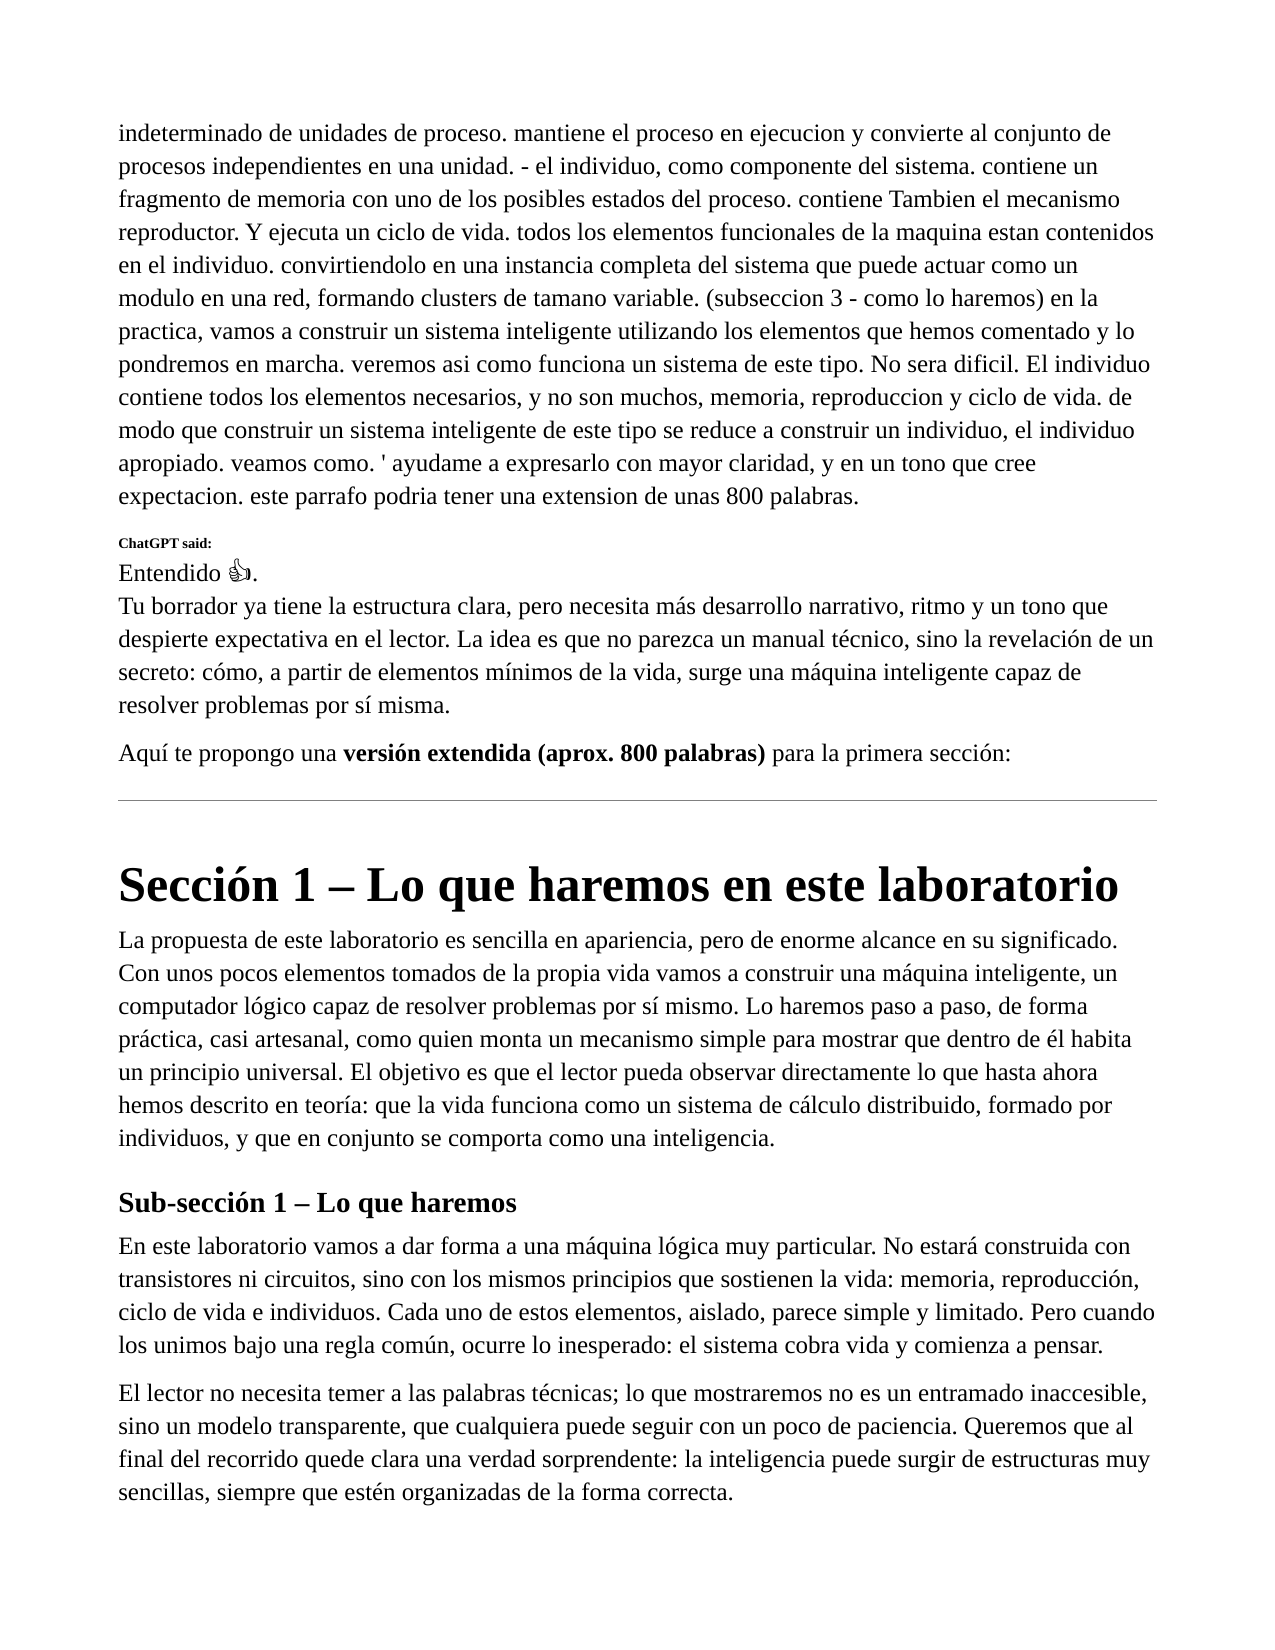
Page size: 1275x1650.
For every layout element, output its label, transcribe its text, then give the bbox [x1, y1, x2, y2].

subtitle Sub-sección 1 – Lo que haremos [118, 1185, 1157, 1219]
subtitle ChatGPT said: [118, 535, 1157, 552]
text En este laboratorio vamos a dar forma a una máquina lógica muy particular. No estará construida con transistores ni circuitos, sino con los mismos principios que sostienen la vida: memoria, reproducción, ciclo de vida e individuos. Cada uno de estos elementos, aislado, parece simple y limitado. Pero cuando los unimos bajo una regla común, ocurre lo inesperado: el sistema cobra vida y comienza a pensar. [118, 1231, 1157, 1359]
subtitle Sección 1 – Lo que haremos en este laboratorio [118, 855, 1157, 912]
text Entendido 👍. Tu borrador ya tiene la estructura clara, pero necesita más desarrollo narrativo, ritmo y un tono que despierte expectativa en el lector. La idea es que no parezca un manual técnico, sino la revelación de un secreto: cómo, a partir de elementos mínimos de la vida, surge una máquina inteligente capaz de resolver problemas por sí misma. [118, 558, 1157, 719]
text El lector no necesita temer a las palabras técnicas; lo que mostraremos no es un entramado inaccesible, sino un modelo transparente, que cualquiera puede seguir con un poco de paciencia. Queremos que al final del recorrido quede clara una verdad sorprendente: la inteligencia puede surgir de estructuras muy sencillas, siempre que estén organizadas de la forma correcta. [118, 1378, 1157, 1506]
text La propuesta de este laboratorio es sencilla en apariencia, pero de enorme alcance en su significado. Con unos pocos elementos tomados de la propia vida vamos a construir una máquina inteligente, un computador lógico capaz de resolver problemas por sí mismo. Lo haremos paso a paso, de forma práctica, casi artesanal, como quien monta un mecanismo simple para mostrar que dentro de él habita un principio universal. El objetivo es que el lector pueda observar directamente lo que hasta ahora hemos descrito en teoría: que la vida funciona como un sistema de cálculo distribuido, formado por individuos, y que en conjunto se comporta como una inteligencia. [118, 925, 1157, 1152]
text indeterminado de unidades de proceso. mantiene el proceso en ejecucion y convierte al conjunto de procesos independientes en una unidad. - el individuo, como componente del sistema. contiene un fragmento de memoria con uno de los posibles estados del proceso. contiene Tambien el mecanismo reproductor. Y ejecuta un ciclo de vida. todos los elementos funcionales de la maquina estan contenidos en el individuo. convirtiendolo en una instancia completa del sistema que puede actuar como un modulo en una red, formando clusters de tamano variable. (subseccion 3 - como lo haremos) en la practica, vamos a construir un sistema inteligente utilizando los elementos que hemos comentado y lo pondremos en marcha. veremos asi como funciona un sistema de este tipo. No sera dificil. El individuo contiene todos los elementos necesarios, y no son muchos, memoria, reproduccion y ciclo de vida. de modo que construir un sistema inteligente de este tipo se reduce a construir un individuo, el individuo apropiado. veamos como. ' ayudame a expresarlo con mayor claridad, y en un tono que cree expectacion. este parrafo podria tener una extension de unas 800 palabras. [118, 118, 1157, 510]
text Aquí te propongo una versión extendida (aprox. 800 palabras) para la primera sección: [118, 738, 1157, 767]
